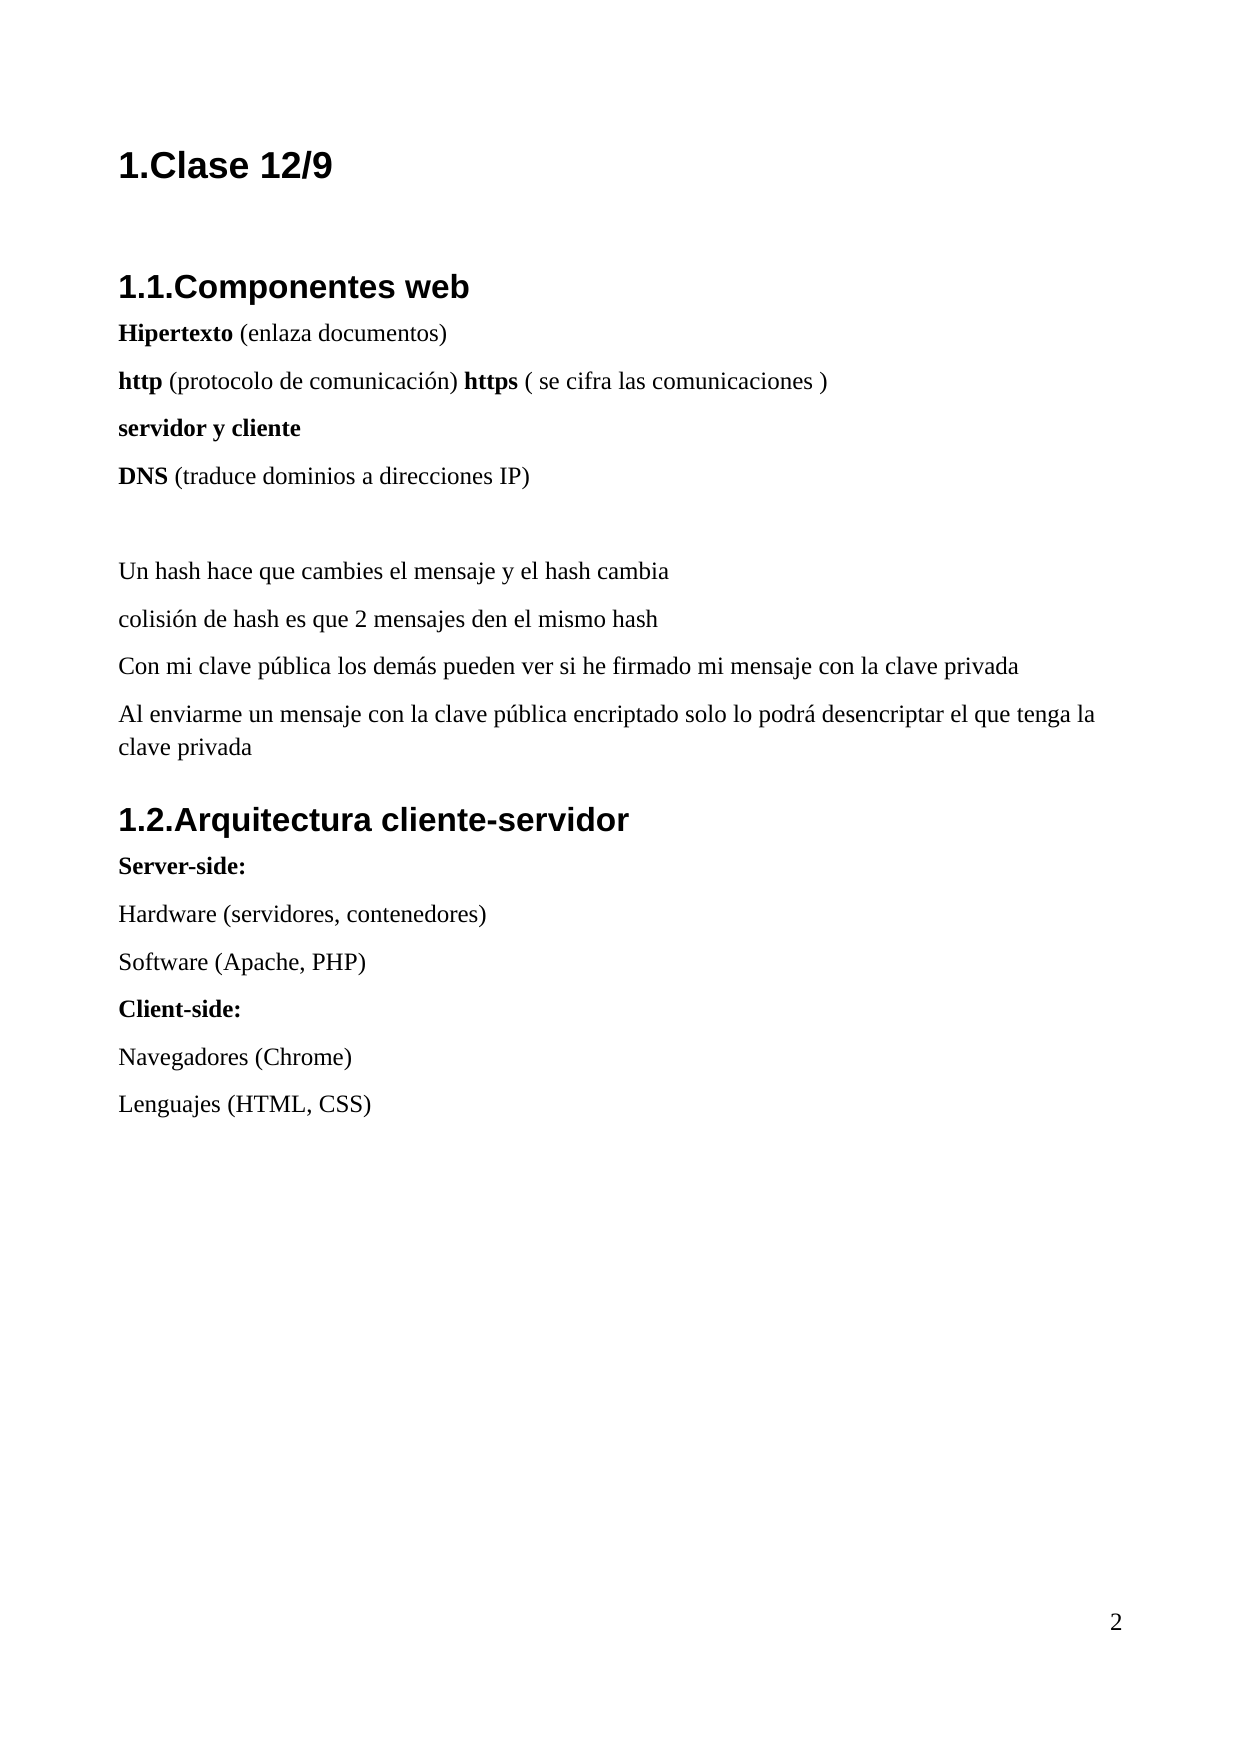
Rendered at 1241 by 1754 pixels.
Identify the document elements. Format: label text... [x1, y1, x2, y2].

text Navegadores (Chrome) [118, 1042, 1122, 1071]
text Software (Apache, PHP) [118, 947, 1122, 975]
text colisión de hash es que 2 mensajes den el mismo hash [118, 604, 1122, 632]
text Con mi clave pública los demás pueden ver si he firmado mi mensaje con la clave privada [118, 651, 1122, 680]
text Al enviarme un mensaje con la clave pública encriptado solo lo podrá desencriptar el que tenga la clave privada [118, 699, 1122, 761]
subtitle 1.Clase 12/9 [118, 143, 1122, 186]
subtitle 1.1.Componentes web [118, 267, 1122, 306]
text servidor y cliente [118, 413, 1122, 442]
text Server-side: [118, 851, 1122, 880]
text Lenguajes (HTML, CSS) [118, 1089, 1122, 1118]
text Client-side: [118, 994, 1122, 1023]
text Hardware (servidores, contenedores) [118, 899, 1122, 928]
text http (protocolo de comunicación) https ( se cifra las comunicaciones ) [118, 366, 1122, 394]
text DNS (traduce dominios a direcciones IP) [118, 461, 1122, 490]
text Un hash hace que cambies el mensaje y el hash cambia [118, 556, 1122, 585]
text Hipertexto (enlaza documentos) [118, 318, 1122, 347]
subtitle 1.2.Arquitectura cliente-servidor [118, 800, 1122, 839]
